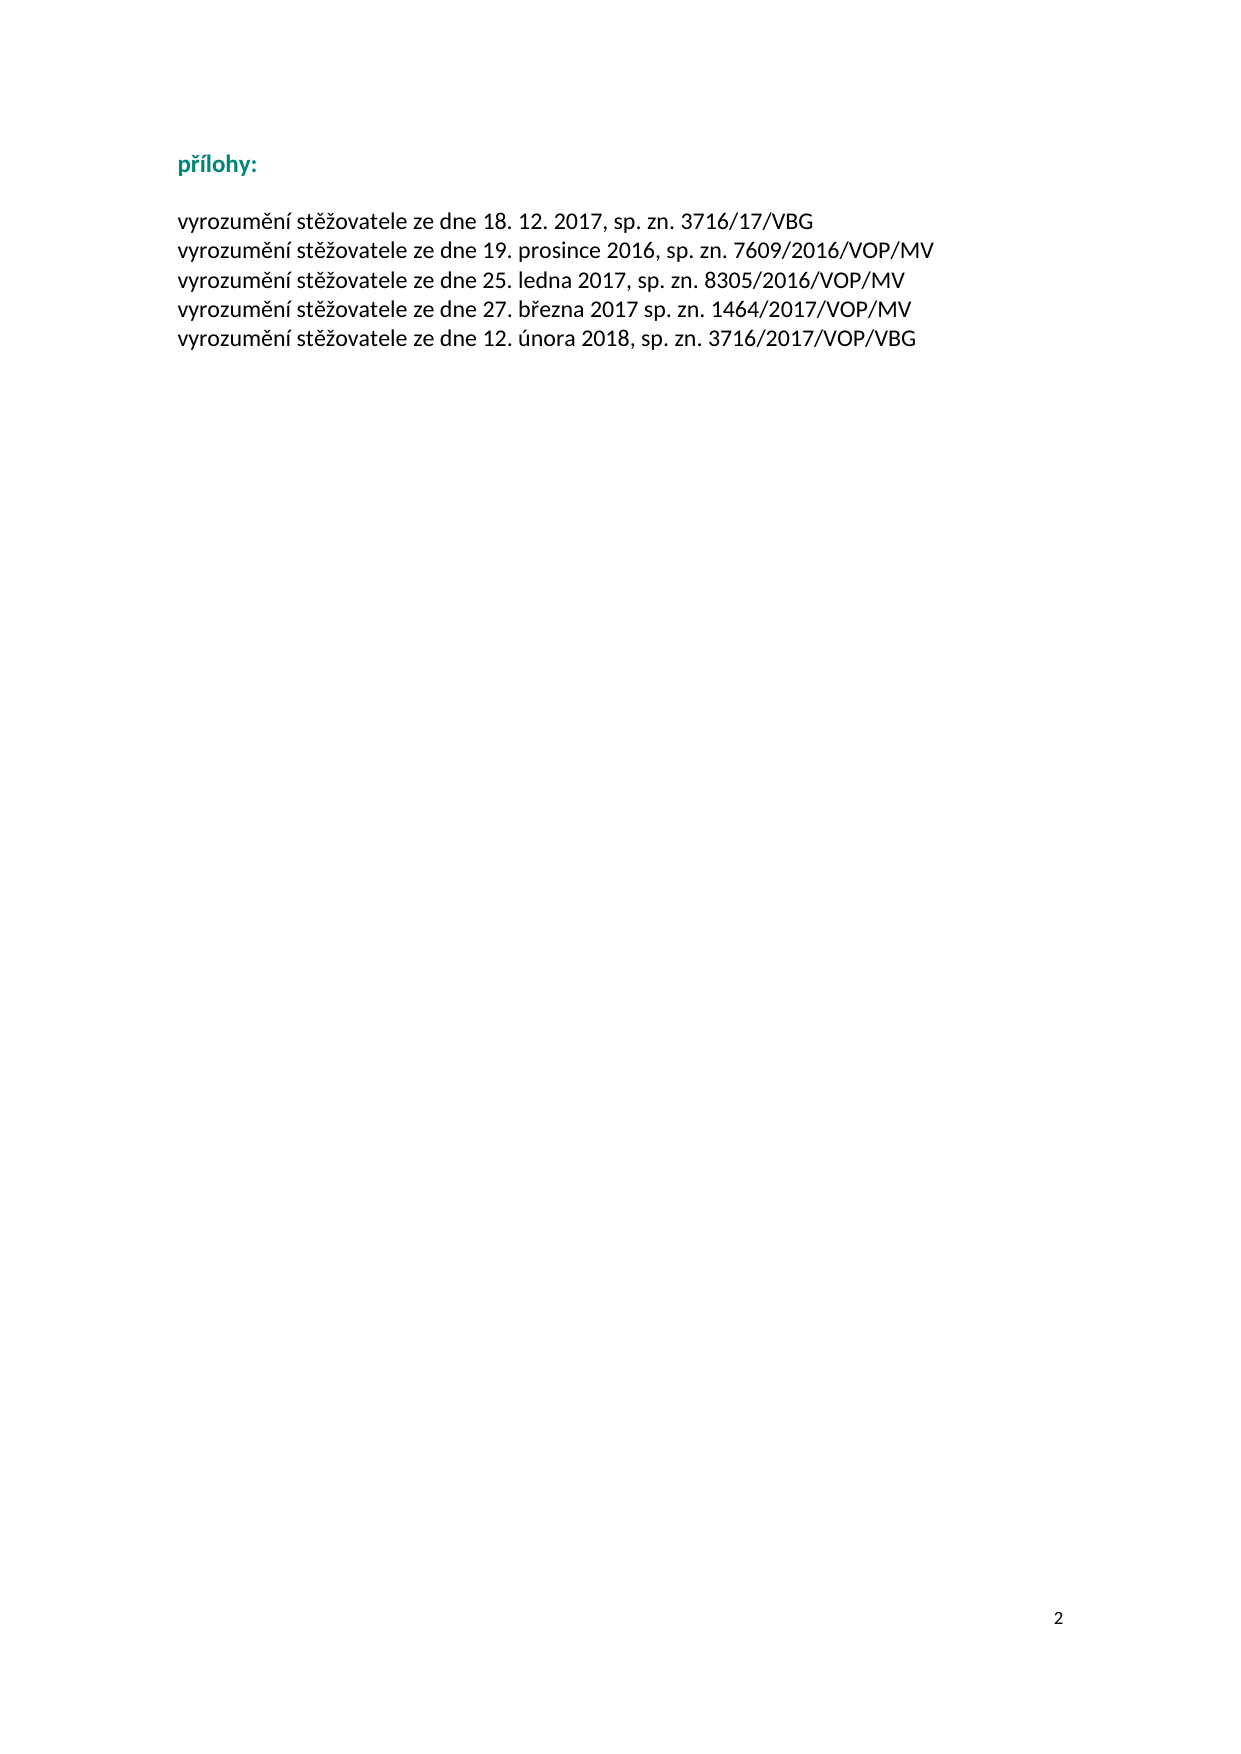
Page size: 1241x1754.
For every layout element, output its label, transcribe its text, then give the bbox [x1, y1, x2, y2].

subtitle přílohy: [177, 148, 1063, 178]
text vyrozumění stěžovatele ze dne 25. ledna 2017, sp. zn. 8305/2016/VOP/MV [177, 265, 1063, 294]
text vyrozumění stěžovatele ze dne 27. března 2017 sp. zn. 1464/2017/VOP/MV [177, 294, 1063, 323]
text vyrozumění stěžovatele ze dne 18. 12. 2017, sp. zn. 3716/17/VBG [177, 206, 1063, 236]
text vyrozumění stěžovatele ze dne 19. prosince 2016, sp. zn. 7609/2016/VOP/MV [177, 236, 1063, 265]
text vyrozumění stěžovatele ze dne 12. února 2018, sp. zn. 3716/2017/VOP/VBG [177, 323, 1063, 353]
